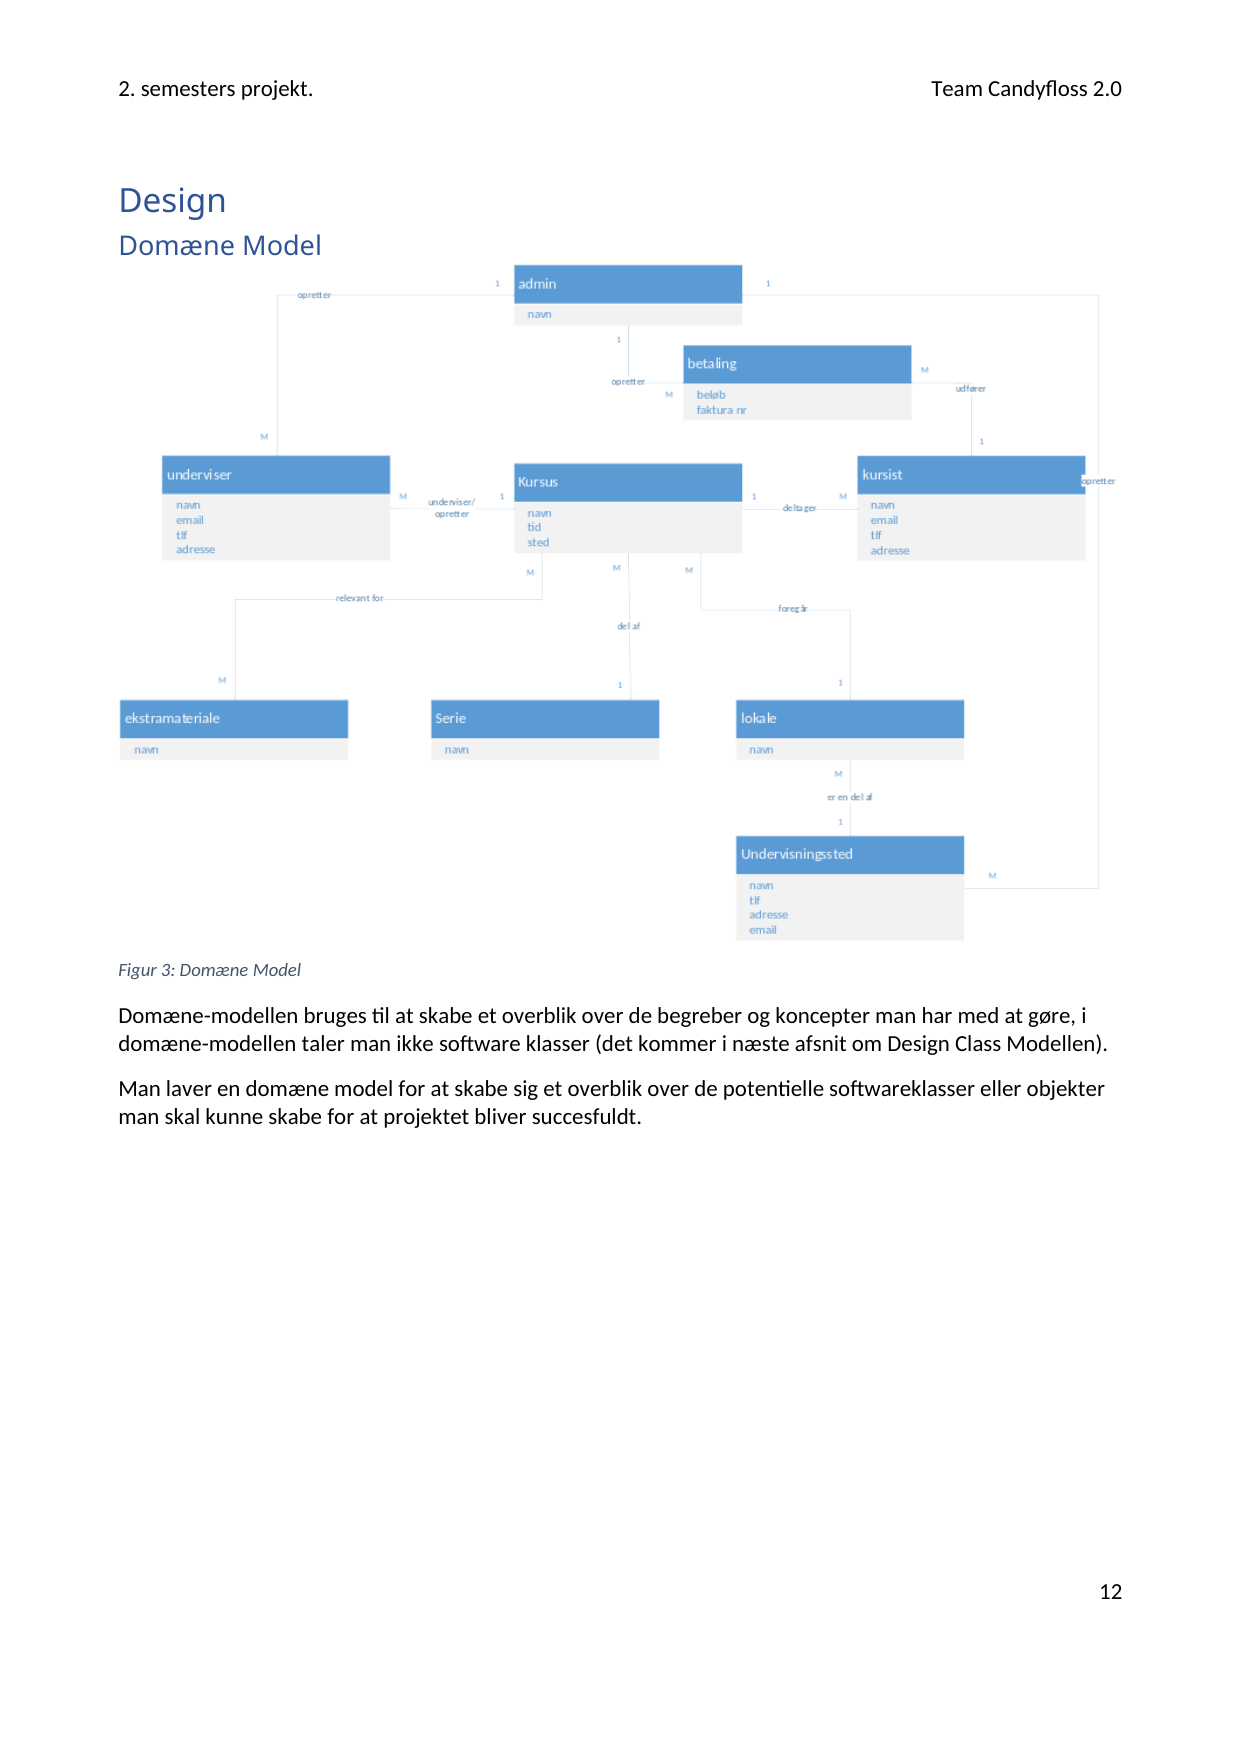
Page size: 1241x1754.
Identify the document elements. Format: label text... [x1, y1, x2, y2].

subtitle Design [118, 177, 1122, 223]
text Man laver en domæne model for at skabe sig et overblik over de potentielle softwareklasser eller objekter man skal kunne skabe for at projektet bliver succesfuldt. [118, 1074, 1122, 1130]
text Domæne-modellen bruges til at skabe et overblik over de begreber og koncepter man har med at gøre, i domæne-modellen taler man ikke software klasser (det kommer i næste afsnit om Design Class Modellen). [118, 1002, 1122, 1058]
subtitle Domæne Model [118, 227, 1122, 264]
text Figur 3: Domæne Model [118, 958, 1122, 981]
